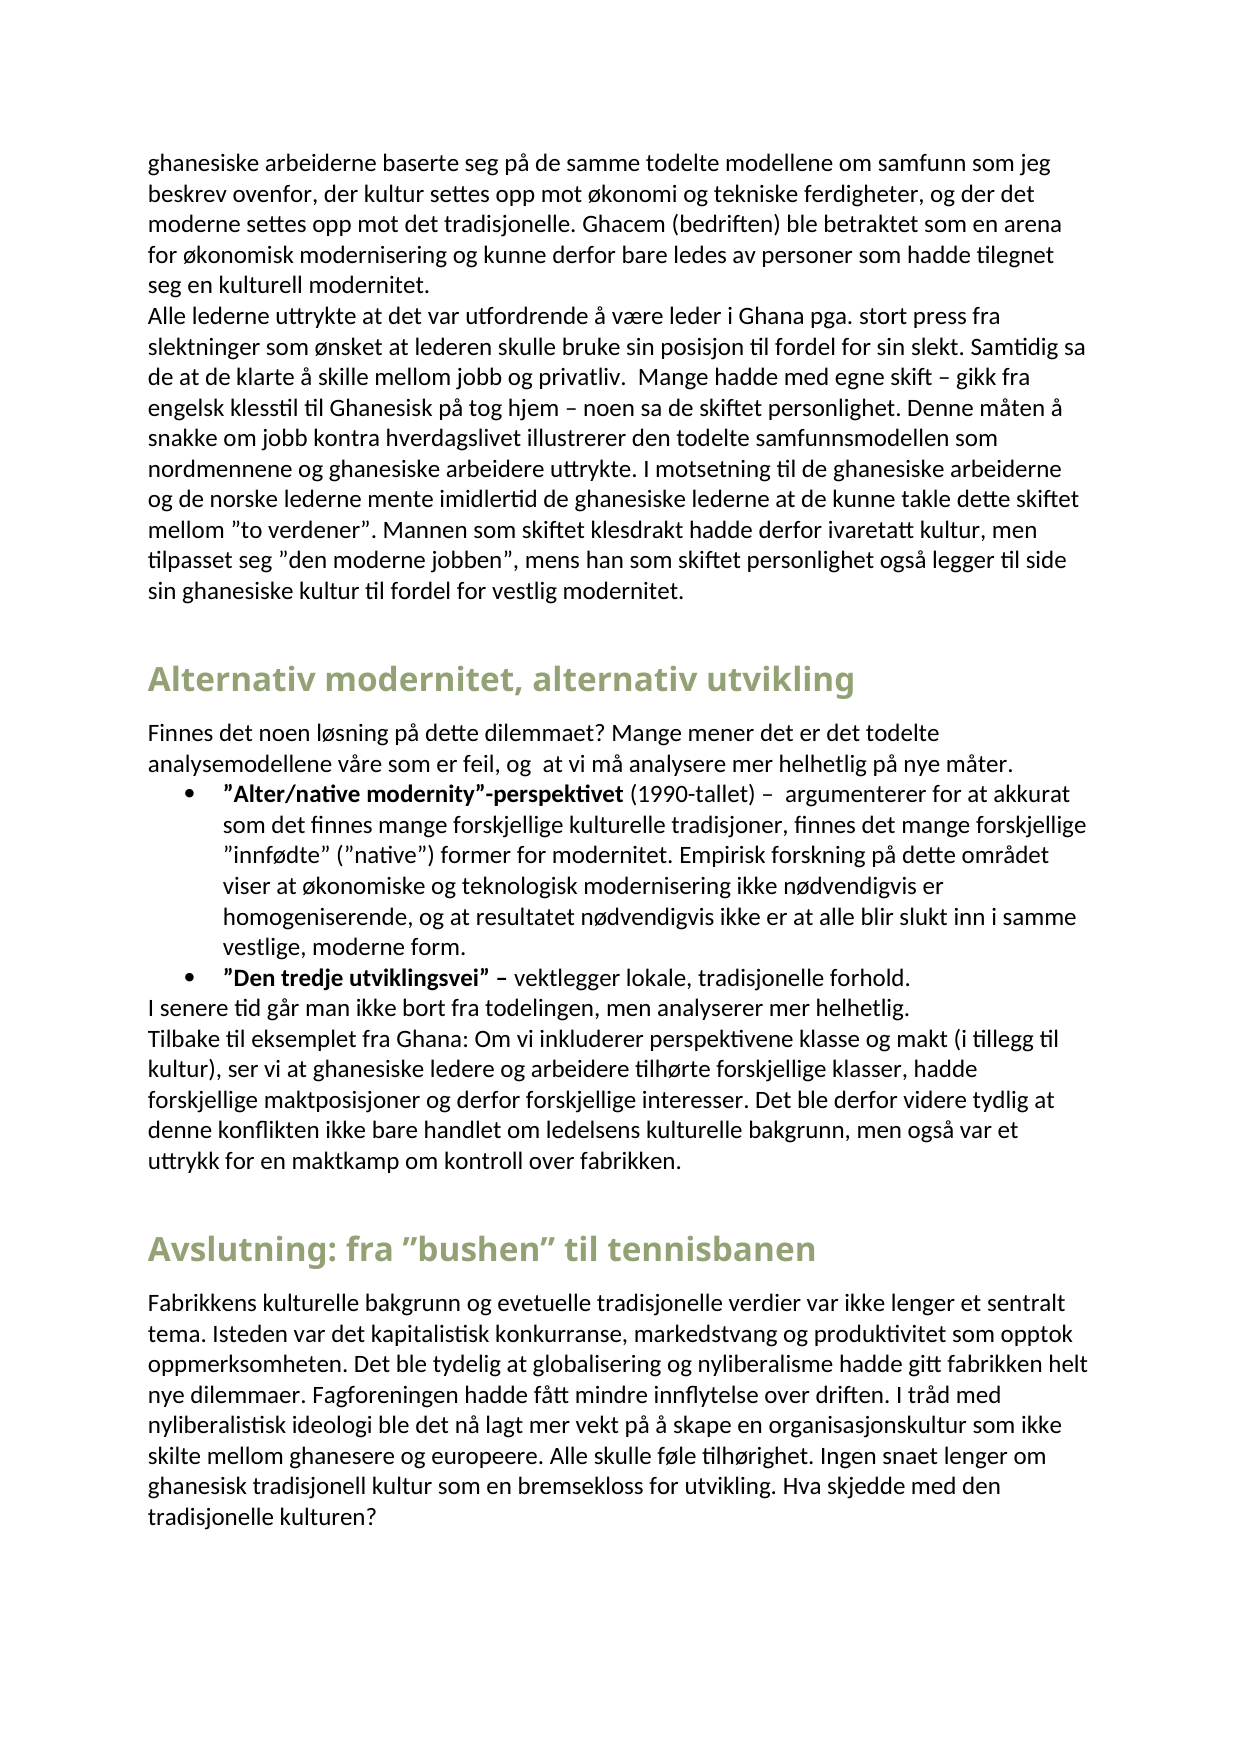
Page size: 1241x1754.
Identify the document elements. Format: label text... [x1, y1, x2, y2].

list ”Alter/native modernity”-perspektivet (1990-tallet) – argumenterer for at akkurat som det finnes mange forskjellige kulturelle tradisjoner, finnes det mange forskjellige ”innfødte” (”native”) former for modernitet. Empirisk forskning på dette området viser at økonomiske og teknologisk modernisering ikke nødvendigvis er homogeniserende, og at resultatet nødvendigvis ikke er at alle blir slukt inn i samme vestlige, moderne form. [185, 778, 1093, 962]
text Finnes det noen løsning på dette dilemmaet? Mange mener det er det todelte analysemodellene våre som er feil, og at vi må analysere mer helhetlig på nye måter. [148, 717, 1093, 778]
text Fabrikkens kulturelle bakgrunn og evetuelle tradisjonelle verdier var ikke lenger et sentralt tema. Isteden var det kapitalistisk konkurranse, markedstvang og produktivitet som opptok oppmerksomheten. Det ble tydelig at globalisering og nyliberalisme hadde gitt fabrikken helt nye dilemmaer. Fagforeningen hadde fått mindre innflytelse over driften. I tråd med nyliberalistisk ideologi ble det nå lagt mer vekt på å skape en organisasjonskultur som ikke skilte mellom ghanesere og europeere. Alle skulle føle tilhørighet. Ingen snaet lenger om ghanesisk tradisjonell kultur som en bremsekloss for utvikling. Hva skjedde med den tradisjonelle kulturen? [148, 1287, 1093, 1532]
text Alle lederne uttrykte at det var utfordrende å være leder i Ghana pga. stort press fra slektninger som ønsket at lederen skulle bruke sin posisjon til fordel for sin slekt. Samtidig sa de at de klarte å skille mellom jobb og privatliv. Mange hadde med egne skift – gikk fra engelsk klesstil til Ghanesisk på tog hjem – noen sa de skiftet personlighet. Denne måten å snakke om jobb kontra hverdagslivet illustrerer den todelte samfunnsmodellen som nordmennene og ghanesiske arbeidere uttrykte. I motsetning til de ghanesiske arbeiderne og de norske lederne mente imidlertid de ghanesiske lederne at de kunne takle dette skiftet mellom ”to verdener”. Mannen som skiftet klesdrakt hadde derfor ivaretatt kultur, men tilpasset seg ”den moderne jobben”, mens han som skiftet personlighet også legger til side sin ghanesiske kultur til fordel for vestlig modernitet. [148, 300, 1093, 605]
subtitle Alternativ modernitet, alternativ utvikling [148, 655, 1093, 701]
text I senere tid går man ikke bort fra todelingen, men analyserer mer helhetlig. [148, 992, 1093, 1023]
text Tilbake til eksemplet fra Ghana: Om vi inkluderer perspektivene klasse og makt (i tillegg til kultur), ser vi at ghanesiske ledere og arbeidere tilhørte forskjellige klasser, hadde forskjellige maktposisjoner og derfor forskjellige interesser. Det ble derfor videre tydlig at denne konflikten ikke bare handlet om ledelsens kulturelle bakgrunn, men også var et uttrykk for en maktkamp om kontroll over fabrikken. [148, 1023, 1093, 1175]
list ”Den tredje utviklingsvei” – vektlegger lokale, tradisjonelle forhold. [185, 962, 1093, 992]
text ghanesiske arbeiderne baserte seg på de samme todelte modellene om samfunn som jeg beskrev ovenfor, der kultur settes opp mot økonomi og tekniske ferdigheter, og der det moderne settes opp mot det tradisjonelle. Ghacem (bedriften) ble betraktet som en arena for økonomisk modernisering og kunne derfor bare ledes av personer som hadde tilegnet seg en kulturell modernitet. [148, 148, 1093, 300]
subtitle Avslutning: fra ”bushen” til tennisbanen [148, 1225, 1093, 1271]
